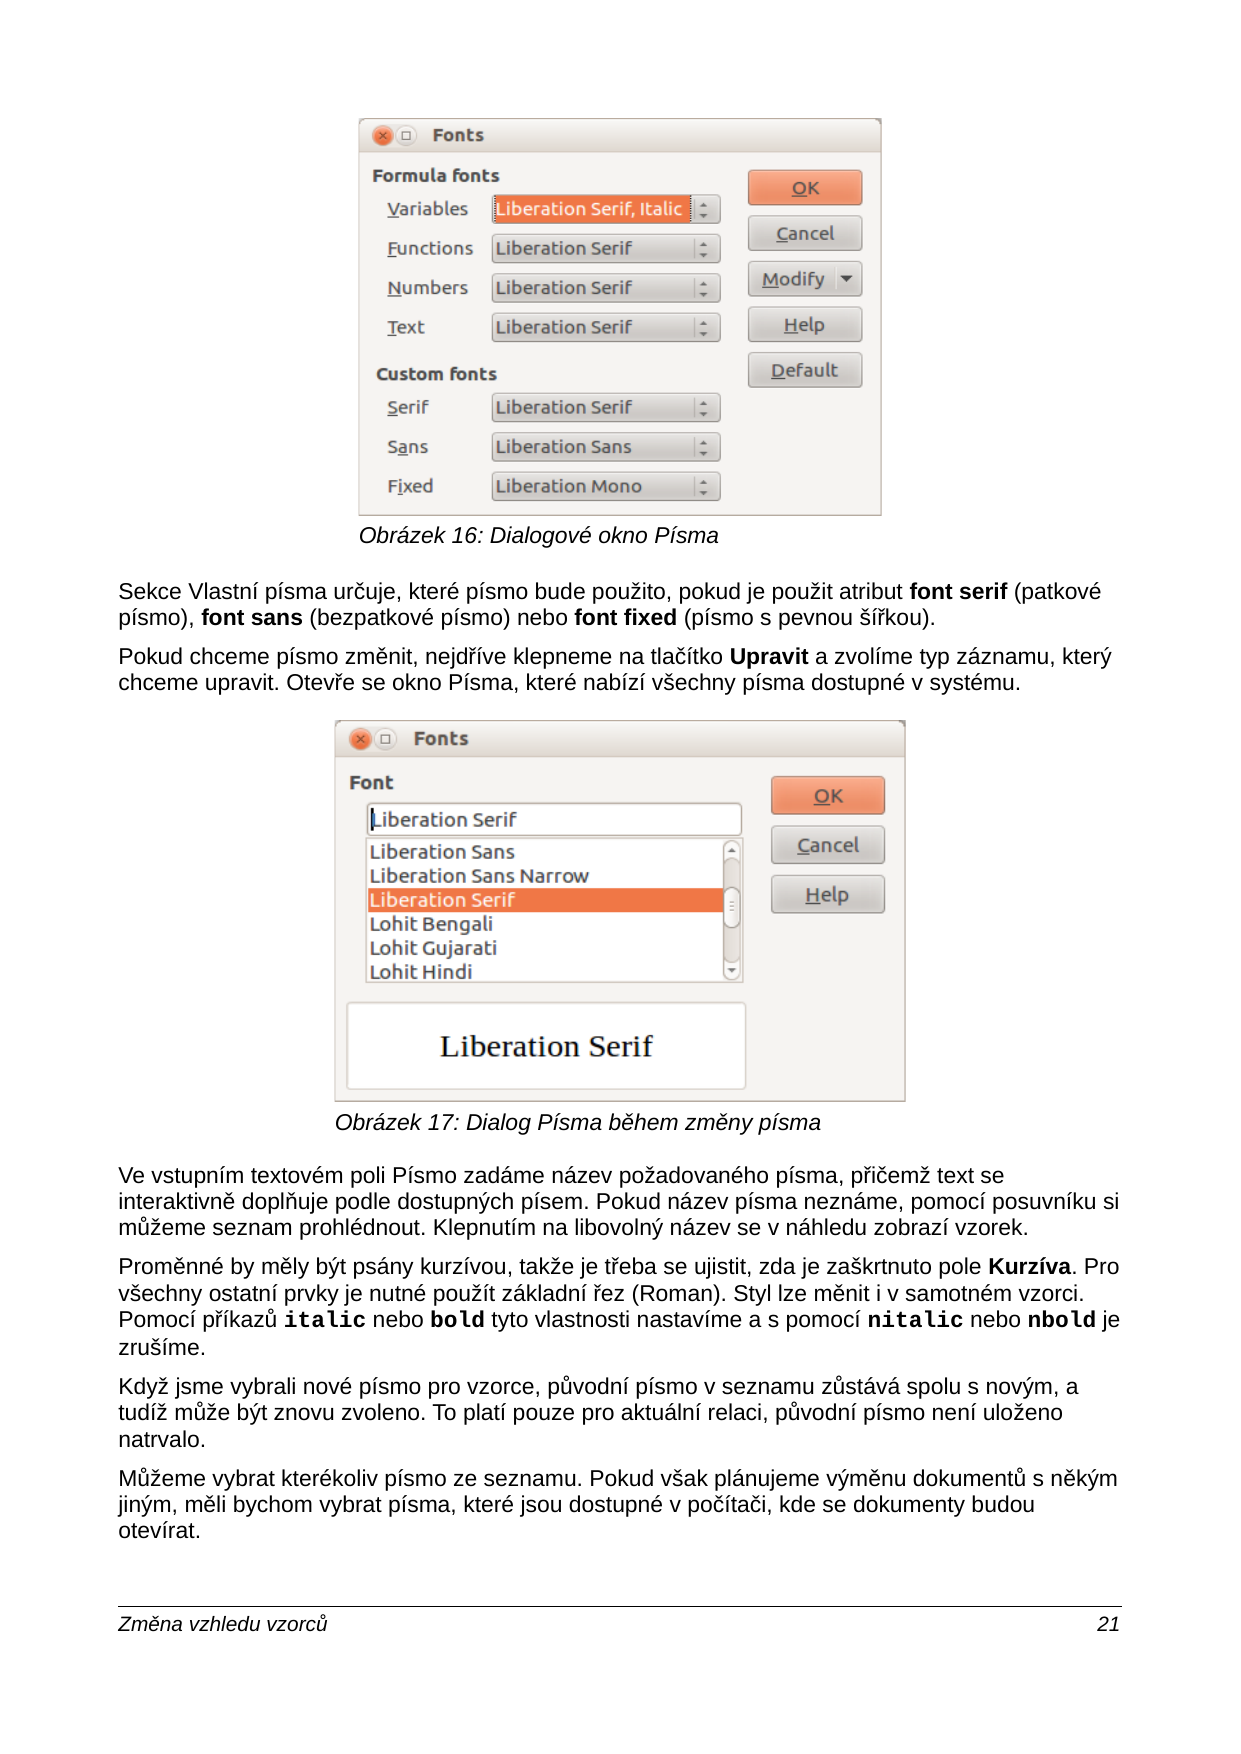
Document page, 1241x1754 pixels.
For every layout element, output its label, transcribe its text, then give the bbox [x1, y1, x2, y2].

text Ve vstupním textovém poli Písmo zadáme název požadovaného písma, přičemž text se interaktivně doplňuje podle dostupných písem. Pokud název písma neznáme, pomocí posuvníku si můžeme seznam prohlédnout. Klepnutím na libovolný název se v náhledu zobrazí vzorek. [118, 1162, 1122, 1241]
list Pokud chceme písmo změnit, nejdříve klepneme na tlačítko Upravit a zvolíme typ záznamu, který chceme upravit. Otevře se okno Písma, které nabízí všechny písma dostupné v systému. [118, 643, 1122, 696]
text Když jsme vybrali nové písmo pro vzorce, původní písmo v seznamu zůstává spolu s novým, a tudíž může být znovu zvoleno. To platí pouze pro aktuální relaci, původní písmo není uloženo natrvalo. [118, 1373, 1122, 1452]
picture [358, 118, 882, 516]
text Můžeme vybrat kterékoliv písmo ze seznamu. Pokud však plánujeme výměnu dokumentů s někým jiným, měli bychom vybrat písma, které jsou dostupné v počítači, kde se dokumenty budou otevírat. [118, 1464, 1122, 1544]
text Sekce Vlastní písma určuje, které písmo bude použito, pokud je použit atribut font serif (patkové písmo), font sans (bezpatkové písmo) nebo font fixed (písmo s pevnou šířkou). [118, 578, 1122, 631]
text Obrázek 17: Dialog Písma během změny písma [334, 1108, 906, 1135]
text Proměnné by měly být psány kurzívou, takže je třeba se ujistit, zda je zaškrtnuto pole Kurzíva. Pro všechny ostatní prvky je nutné použít základní řez (Roman). Styl lze měnit i v samotném vzorci. Pomocí příkazů italic nebo bold tyto vlastnosti nastavíme a s pomocí nitalic nebo nbold je zrušíme. [118, 1253, 1122, 1361]
picture [334, 720, 906, 1102]
text Obrázek 16 : Dialogové okno Písma [358, 522, 882, 548]
